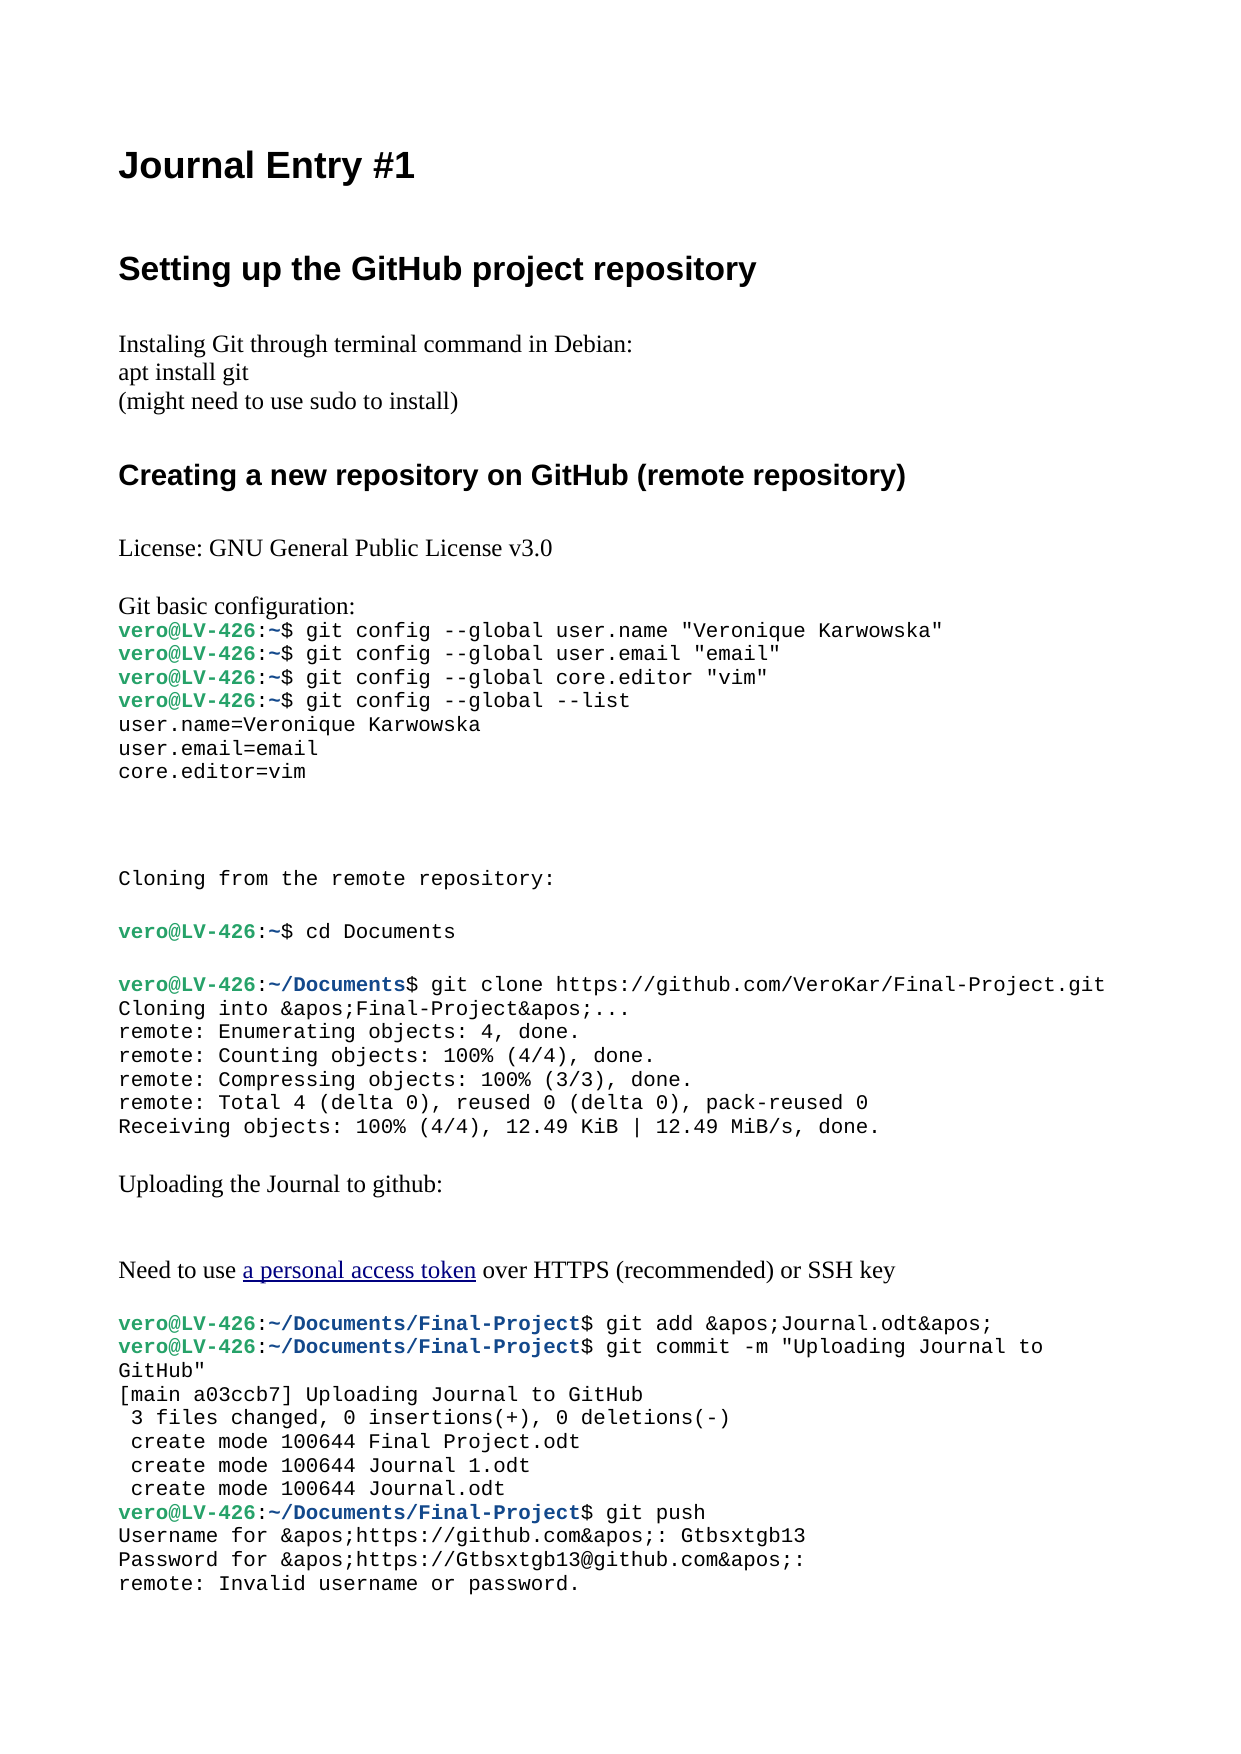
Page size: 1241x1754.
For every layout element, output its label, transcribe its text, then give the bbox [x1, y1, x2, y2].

text vero@LV-426:~/Documents/Final-Project$ git commit -m "Uploading Journal to GitHub" [118, 1336, 1122, 1384]
text vero@LV-426:~$ git config --global core.editor "vim" [118, 667, 1122, 691]
text apt install git [118, 357, 1122, 386]
text create mode 100644 Final Project.odt [118, 1431, 1122, 1454]
text vero@LV-426:~/Documents/Final-Project$ git add &apos;Journal.odt&apos; [118, 1313, 1122, 1336]
text Need to use a personal access token over HTTPS (recommended) or SSH key [118, 1255, 1122, 1284]
text 3 files changed, 0 insertions(+), 0 deletions(-) [118, 1407, 1122, 1431]
text vero@LV-426:~$ git config --global user.name "Veronique Karwowska" [118, 619, 1122, 643]
text create mode 100644 Journal 1.odt [118, 1454, 1122, 1478]
text [main a03ccb7] Uploading Journal to GitHub [118, 1384, 1122, 1407]
text remote: Invalid username or password. [118, 1573, 1122, 1596]
text user.email=email [118, 738, 1122, 761]
text Cloning from the remote repository: [118, 868, 1122, 891]
subtitle Journal Entry #1 [118, 143, 1122, 187]
text vero@LV-426:~$ git config --global --list [118, 691, 1122, 714]
text vero@LV-426:~$ cd Documents [118, 921, 1122, 944]
text Receiving objects: 100% (4/4), 12.49 KiB | 12.49 MiB/s, done. [118, 1116, 1122, 1139]
text remote: Total 4 (delta 0), reused 0 (delta 0), pack-reused 0 [118, 1092, 1122, 1116]
text vero@LV-426:~/Documents/Final-Project$ git push [118, 1502, 1122, 1526]
text (might need to use sudo to install) [118, 386, 1122, 415]
text vero@LV-426:~/Documents$ git clone https://github.com/VeroKar/Final-Project.git [118, 974, 1122, 998]
text Password for &apos;https://Gtbsxtgb13@github.com&apos;: [118, 1549, 1122, 1573]
text Username for &apos;https://github.com&apos;: Gtbsxtgb13 [118, 1526, 1122, 1549]
subtitle Setting up the GitHub project repository [118, 249, 1122, 287]
subtitle Creating a new repository on GitHub (remote repository) [118, 458, 1122, 492]
text remote: Counting objects: 100% (4/4), done. [118, 1045, 1122, 1068]
text remote: Compressing objects: 100% (3/3), done. [118, 1068, 1122, 1092]
text License: GNU General Public License v3.0 [118, 533, 1122, 562]
text Git basic configuration: [118, 591, 1122, 619]
text create mode 100644 Journal.odt [118, 1478, 1122, 1502]
text Cloning into &apos;Final-Project&apos;... [118, 998, 1122, 1021]
text vero@LV-426:~$ git config --global user.email "email" [118, 643, 1122, 667]
text core.editor=vim [118, 761, 1122, 785]
text remote: Enumerating objects: 4, done. [118, 1021, 1122, 1045]
text Uploading the Journal to github: [118, 1169, 1122, 1198]
text user.name=Veronique Karwowska [118, 714, 1122, 738]
text Instaling Git through terminal command in Debian: [118, 329, 1122, 357]
